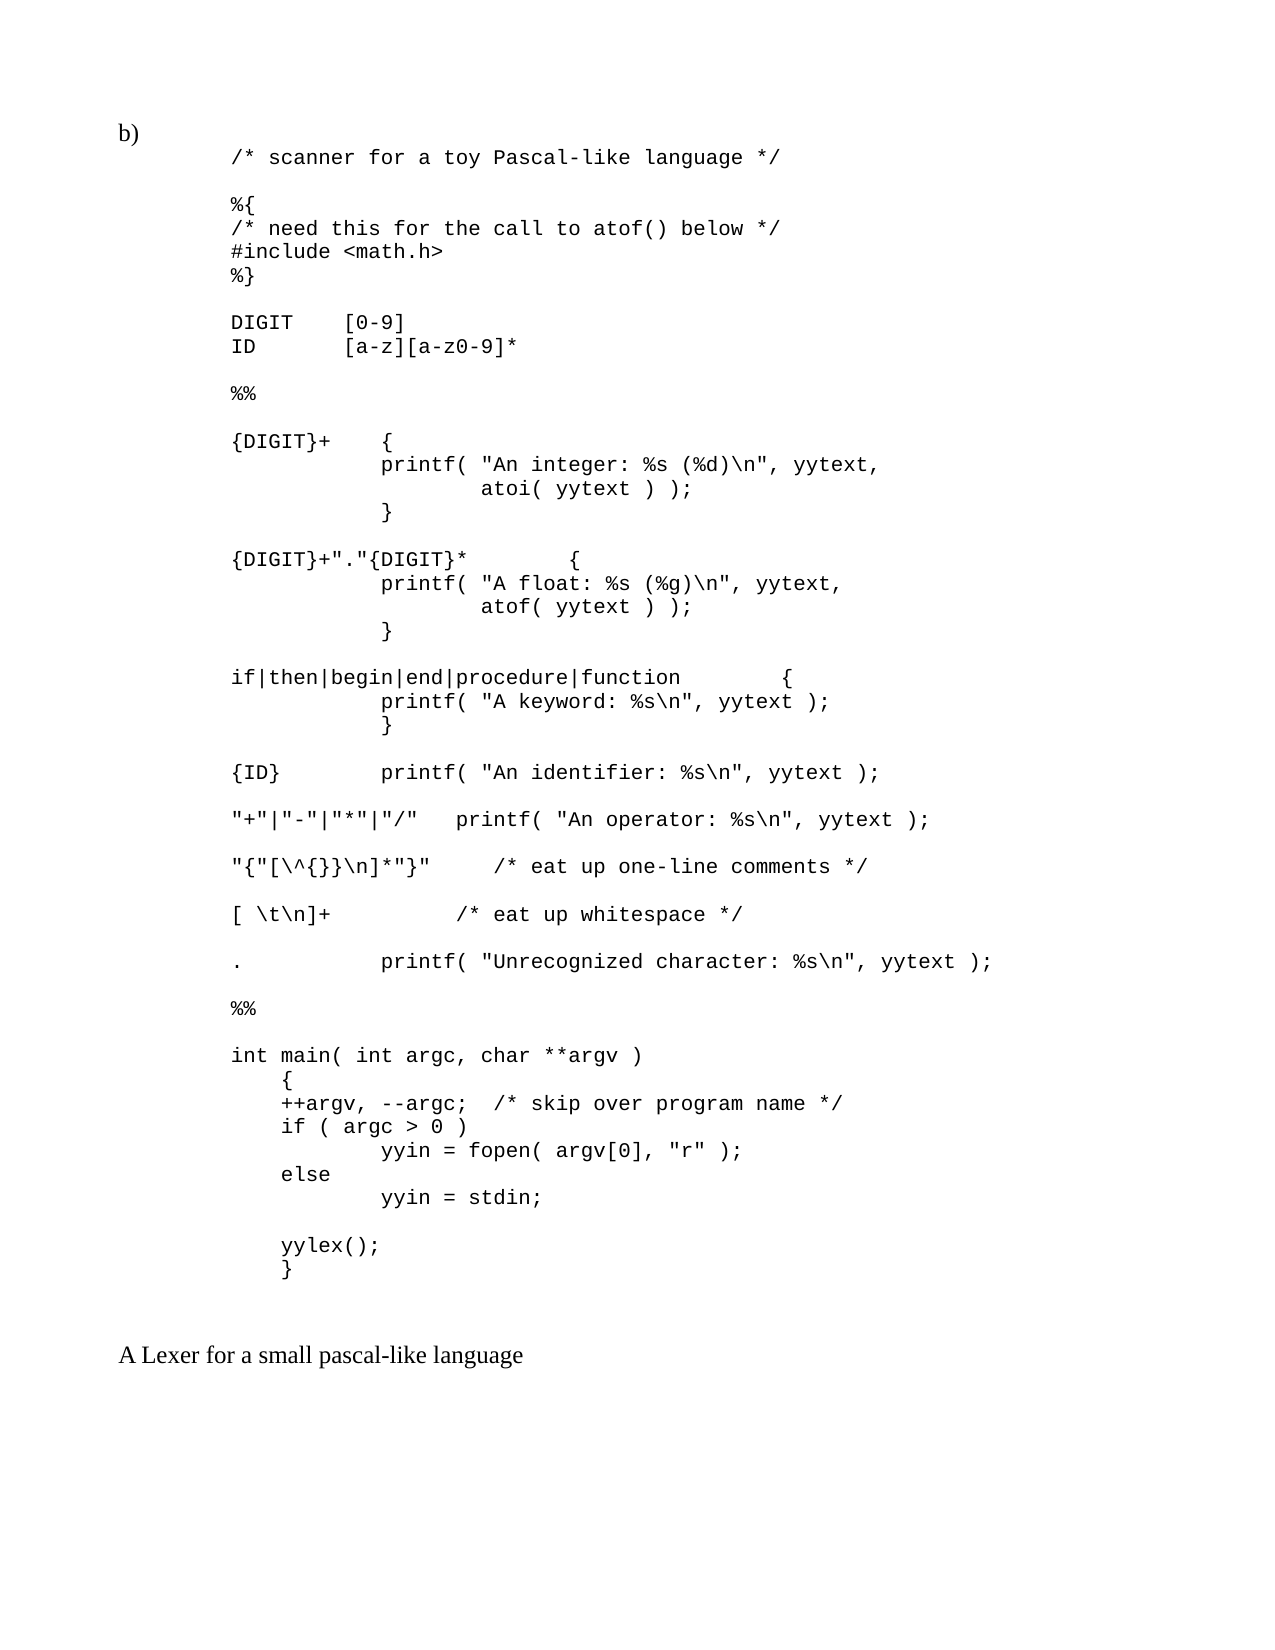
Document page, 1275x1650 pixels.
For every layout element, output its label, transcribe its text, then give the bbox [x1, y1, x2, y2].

text . printf( "Unrecognized character: %s\n", yytext ); [118, 951, 1157, 974]
text atof( yytext ) ); [118, 596, 1157, 620]
text %% [118, 998, 1157, 1022]
text yyin = fopen( argv[0], "r" ); [118, 1140, 1157, 1164]
text {ID} printf( "An identifier: %s\n", yytext ); [118, 762, 1157, 785]
text printf( "An integer: %s (%d)\n", yytext, [118, 454, 1157, 478]
text [ \t\n]+ /* eat up whitespace */ [118, 903, 1157, 927]
text if ( argc > 0 ) [118, 1116, 1157, 1140]
text yylex(); [118, 1234, 1157, 1258]
text {DIGIT}+ { [118, 431, 1157, 454]
text printf( "A keyword: %s\n", yytext ); [118, 691, 1157, 714]
text { [118, 1069, 1157, 1093]
text } [118, 1258, 1157, 1282]
text ID [a-z][a-z0-9]* [118, 336, 1157, 360]
text "{"[\^{}}\n]*"}" /* eat up one-line comments */ [118, 856, 1157, 880]
text /* need this for the call to atof() below */ [118, 218, 1157, 241]
text printf( "A float: %s (%g)\n", yytext, [118, 572, 1157, 596]
text } [118, 714, 1157, 738]
text %} [118, 265, 1157, 289]
text "+"|"-"|"*"|"/" printf( "An operator: %s\n", yytext ); [118, 809, 1157, 833]
text A Lexer for a small pascal-like language [118, 1311, 1157, 1369]
text DIGIT [0-9] [118, 312, 1157, 336]
text ++argv, --argc; /* skip over program name */ [118, 1093, 1157, 1116]
text } [118, 502, 1157, 525]
text %% [118, 383, 1157, 407]
text int main( int argc, char **argv ) [118, 1045, 1157, 1069]
text if|then|begin|end|procedure|function { [118, 667, 1157, 691]
text b) [118, 118, 1157, 147]
text /* scanner for a toy Pascal-like language */ [118, 147, 1157, 171]
text %{ [118, 194, 1157, 218]
text {DIGIT}+"."{DIGIT}* { [118, 549, 1157, 572]
text yyin = stdin; [118, 1187, 1157, 1211]
text #include <math.h> [118, 241, 1157, 265]
text } [118, 620, 1157, 643]
text atoi( yytext ) ); [118, 478, 1157, 502]
text else [118, 1164, 1157, 1187]
